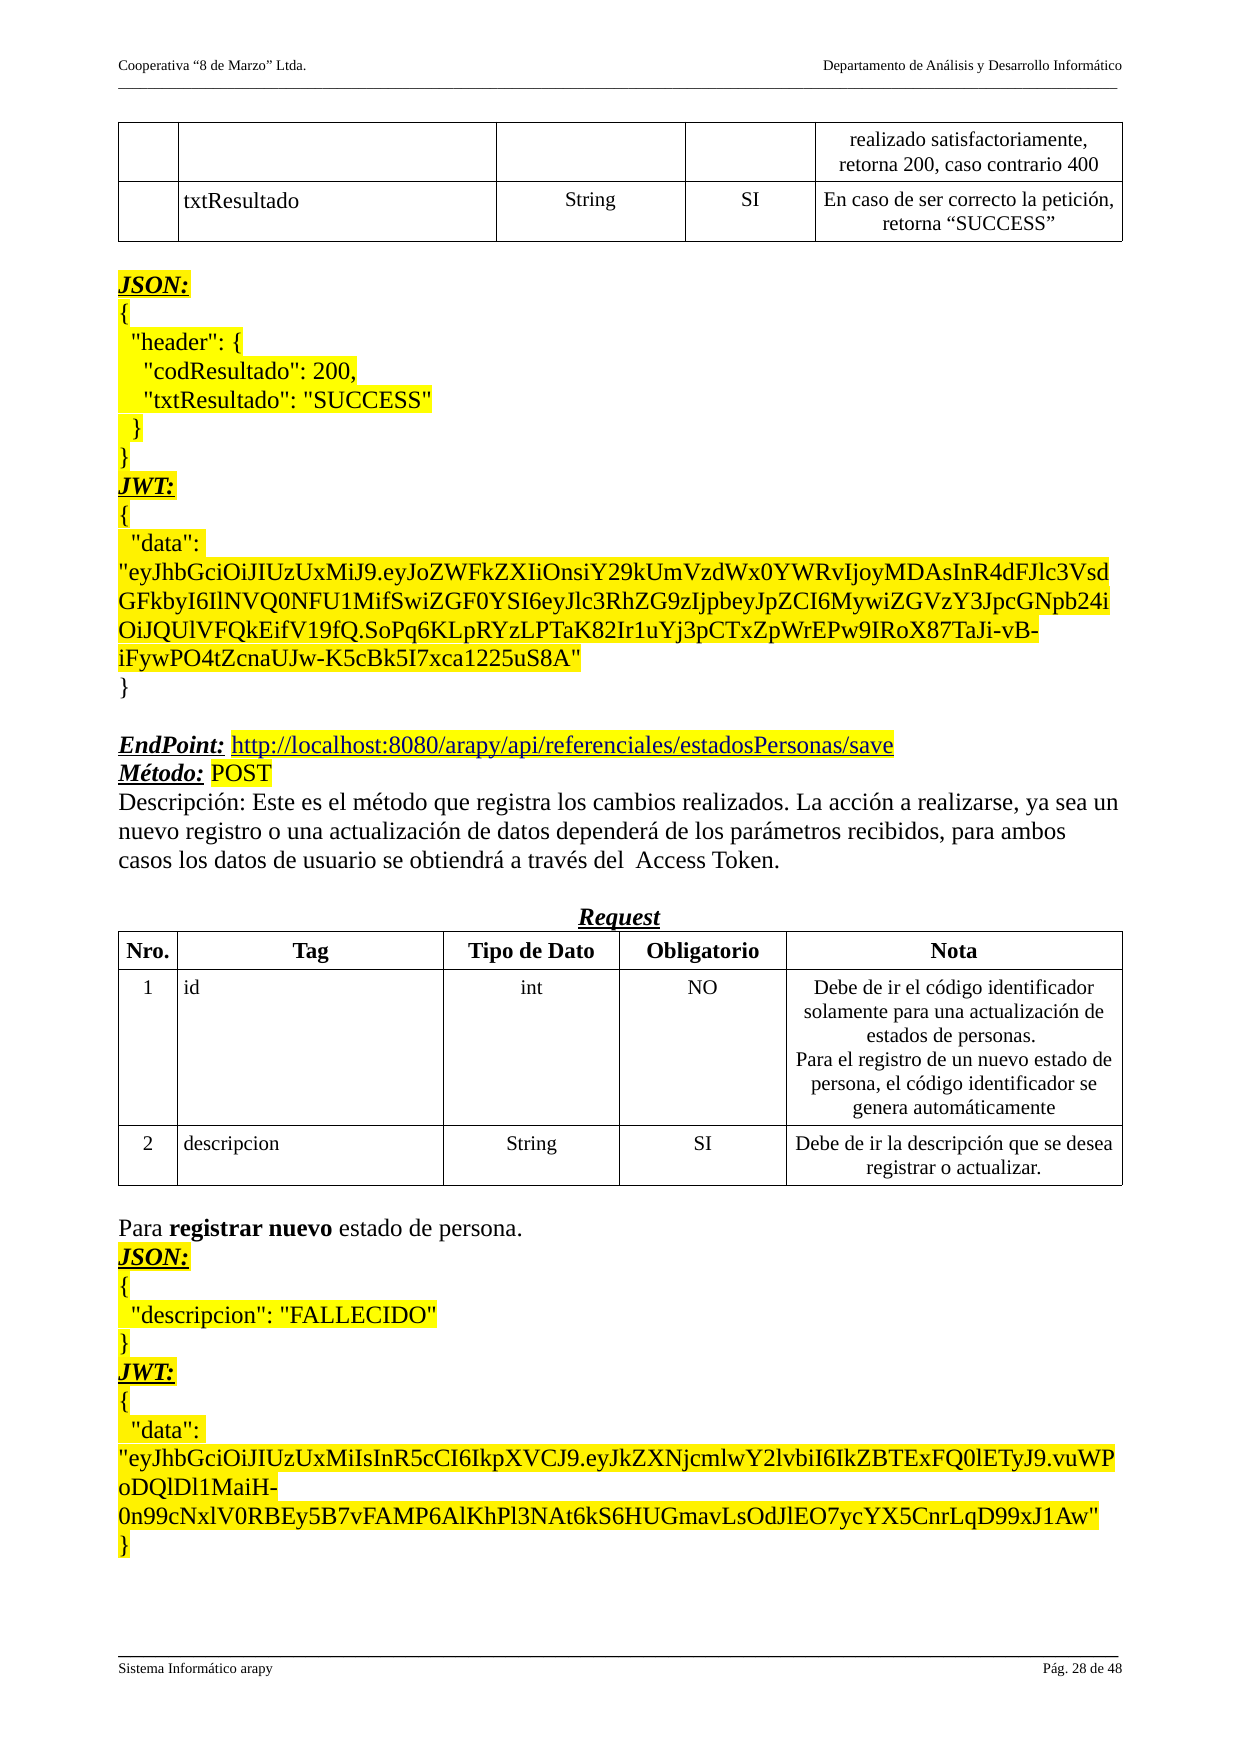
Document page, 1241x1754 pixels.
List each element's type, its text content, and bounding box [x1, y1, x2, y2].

text { [118, 1271, 1122, 1300]
table_cell SI [686, 182, 815, 241]
text } [118, 672, 1122, 701]
text { [118, 1386, 1122, 1415]
table_cell String [444, 1126, 619, 1184]
text "data": "eyJhbGciOiJIUzUxMiJ9.eyJoZWFkZXIiOnsiY29kUmVzdWx0YWRvIjoyMDAsInR4dFJlc3VsdGFkbyI6IlNVQ0NFU1MifSwiZGF0YSI6eyJlc3RhZG9zIjpbeyJpZCI6MywiZGVzY3JpcGNpb24iOiJQUlVFQkEifV19fQ.SoPq6KLpRYzLPTaK82Ir1uYj3pCTxZpWrEPw9IRoX87TaJi-vB-iFywPO4tZcnaUJw-K5cBk5I7xca1225uS8A" [118, 528, 1122, 672]
text Para registrar nuevo estado de persona. [118, 1213, 1122, 1242]
text "descripcion": "FALLECIDO" [118, 1300, 1122, 1328]
text JSON: [118, 270, 1122, 298]
text } [118, 442, 1122, 471]
table_header Nota [787, 932, 1122, 969]
table_cell En caso de ser correcto la petición, retorna “SUCCESS” [816, 182, 1122, 241]
text "data": "eyJhbGciOiJIUzUxMiIsInR5cCI6IkpXVCJ9.eyJkZXNjcmlwY2lvbiI6IkZBTExFQ0lETyJ9.vuWPoDQlDl1MaiH-0n99cNxlV0RBEy5B7vFAMP6AlKhPl3NAt6kS6HUGmavLsOdJlEO7ycYX5CnrLqD99xJ1Aw" [118, 1415, 1122, 1530]
text { [118, 298, 1122, 327]
text Método: POST [118, 758, 1122, 787]
table_cell descripcion [178, 1126, 443, 1184]
table_cell [686, 123, 815, 181]
table_cell 1 [119, 970, 177, 1125]
table_cell NO [620, 970, 786, 1125]
text Descripción: Este es el método que registra los cambios realizados. La acción a realizarse, ya sea un nuevo registro o una actualización de datos dependerá de los parámetros recibidos, para ambos casos los datos de usuario se obtiendrá a través del Access Token. [118, 787, 1122, 873]
table_cell 2 [119, 1126, 177, 1184]
text JSON: [118, 1242, 1122, 1271]
table_cell int [444, 970, 619, 1125]
text } [118, 1328, 1122, 1357]
text EndPoint: http://localhost:8080/arapy/api/referenciales/estadosPersonas/save [118, 730, 1122, 758]
text JWT: [118, 1357, 1122, 1386]
table_cell Debe de ir el código identificador solamente para una actualización de estados de personas. Para el registro de un nuevo estado de persona, el código identificador se genera automáticamente [787, 970, 1122, 1125]
table_header Obligatorio [620, 932, 786, 969]
text } [118, 1530, 1122, 1558]
table_cell id [178, 970, 443, 1125]
text Request [118, 902, 1122, 931]
table_cell SI [620, 1126, 786, 1184]
text "codResultado": 200, [118, 356, 1122, 385]
table_cell Debe de ir la descripción que se desea registrar o actualizar. [787, 1126, 1122, 1184]
table_cell [119, 123, 178, 181]
table_cell String [497, 182, 685, 241]
text { [118, 500, 1122, 528]
table_cell [119, 182, 178, 241]
table_header Tipo de Dato [444, 932, 619, 969]
text } [118, 413, 1122, 442]
table_cell txtResultado [179, 182, 496, 241]
table_cell realizado satisfactoriamente, retorna 200, caso contrario 400 [816, 123, 1122, 181]
table_cell [179, 123, 496, 181]
text "txtResultado": "SUCCESS" [118, 385, 1122, 413]
table_header Nro. [119, 932, 177, 969]
text "header": { [118, 327, 1122, 356]
table_cell [497, 123, 685, 181]
table_header Tag [178, 932, 443, 969]
text JWT: [118, 471, 1122, 500]
